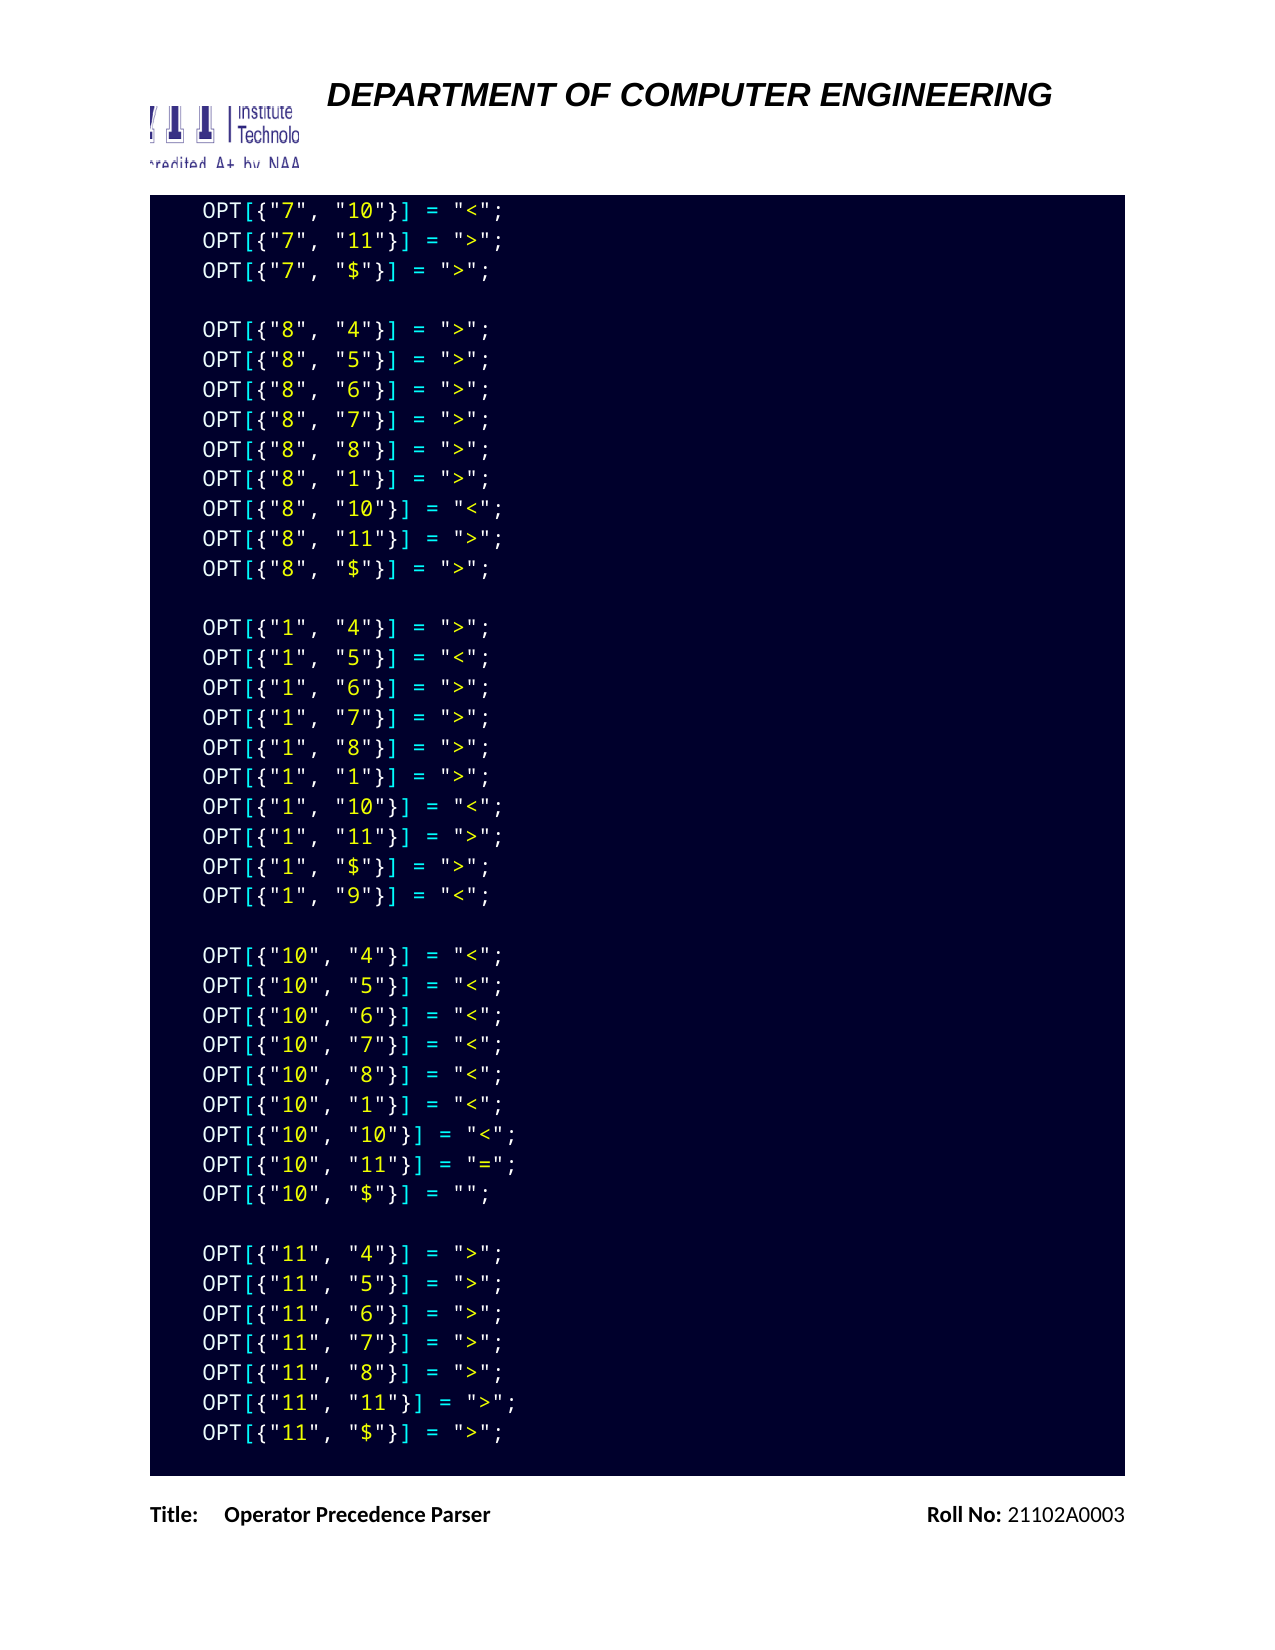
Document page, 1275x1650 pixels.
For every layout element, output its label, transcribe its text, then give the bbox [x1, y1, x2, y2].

text OPT[{"11", "$"}] = ">"; [150, 1417, 1125, 1446]
text OPT[{"8", "1"}] = ">"; [150, 463, 1125, 493]
text OPT[{"1", "6"}] = ">"; [150, 672, 1125, 702]
text OPT[{"11", "8"}] = ">"; [150, 1357, 1125, 1387]
text OPT[{"8", "7"}] = ">"; [150, 404, 1125, 433]
text OPT[{"1", "11"}] = ">"; [150, 821, 1125, 851]
text OPT[{"10", "11"}] = "="; [150, 1148, 1125, 1178]
text OPT[{"10", "10"}] = "<"; [150, 1119, 1125, 1148]
text OPT[{"8", "5"}] = ">"; [150, 344, 1125, 374]
text OPT[{"8", "4"}] = ">"; [150, 314, 1125, 344]
text OPT[{"10", "5"}] = "<"; [150, 970, 1125, 999]
text OPT[{"1", "5"}] = "<"; [150, 642, 1125, 672]
text OPT[{"1", "1"}] = ">"; [150, 761, 1125, 791]
text OPT[{"1", "4"}] = ">"; [150, 612, 1125, 642]
text OPT[{"8", "6"}] = ">"; [150, 374, 1125, 404]
text OPT[{"1", "7"}] = ">"; [150, 702, 1125, 731]
text OPT[{"7", "$"}] = ">"; [150, 255, 1125, 284]
text OPT[{"10", "8"}] = "<"; [150, 1059, 1125, 1089]
text OPT[{"10", "6"}] = "<"; [150, 999, 1125, 1029]
text OPT[{"10", "$"}] = ""; [150, 1178, 1125, 1208]
text OPT[{"11", "6"}] = ">"; [150, 1297, 1125, 1327]
text OPT[{"11", "4"}] = ">"; [150, 1238, 1125, 1268]
text OPT[{"7", "11"}] = ">"; [150, 225, 1125, 255]
text OPT[{"10", "1"}] = "<"; [150, 1089, 1125, 1119]
text OPT[{"11", "7"}] = ">"; [150, 1327, 1125, 1357]
text OPT[{"11", "5"}] = ">"; [150, 1268, 1125, 1297]
text OPT[{"10", "7"}] = "<"; [150, 1029, 1125, 1059]
text OPT[{"10", "4"}] = "<"; [150, 940, 1125, 970]
text OPT[{"11", "11"}] = ">"; [150, 1387, 1125, 1417]
text OPT[{"8", "10"}] = "<"; [150, 493, 1125, 523]
text OPT[{"1", "10"}] = "<"; [150, 791, 1125, 821]
text OPT[{"8", "11"}] = ">"; [150, 523, 1125, 553]
text OPT[{"7", "10"}] = "<"; [150, 195, 1125, 225]
text OPT[{"1", "9"}] = "<"; [150, 880, 1125, 910]
text OPT[{"1", "$"}] = ">"; [150, 851, 1125, 880]
text OPT[{"8", "8"}] = ">"; [150, 433, 1125, 463]
text OPT[{"1", "8"}] = ">"; [150, 731, 1125, 761]
text OPT[{"8", "$"}] = ">"; [150, 553, 1125, 582]
